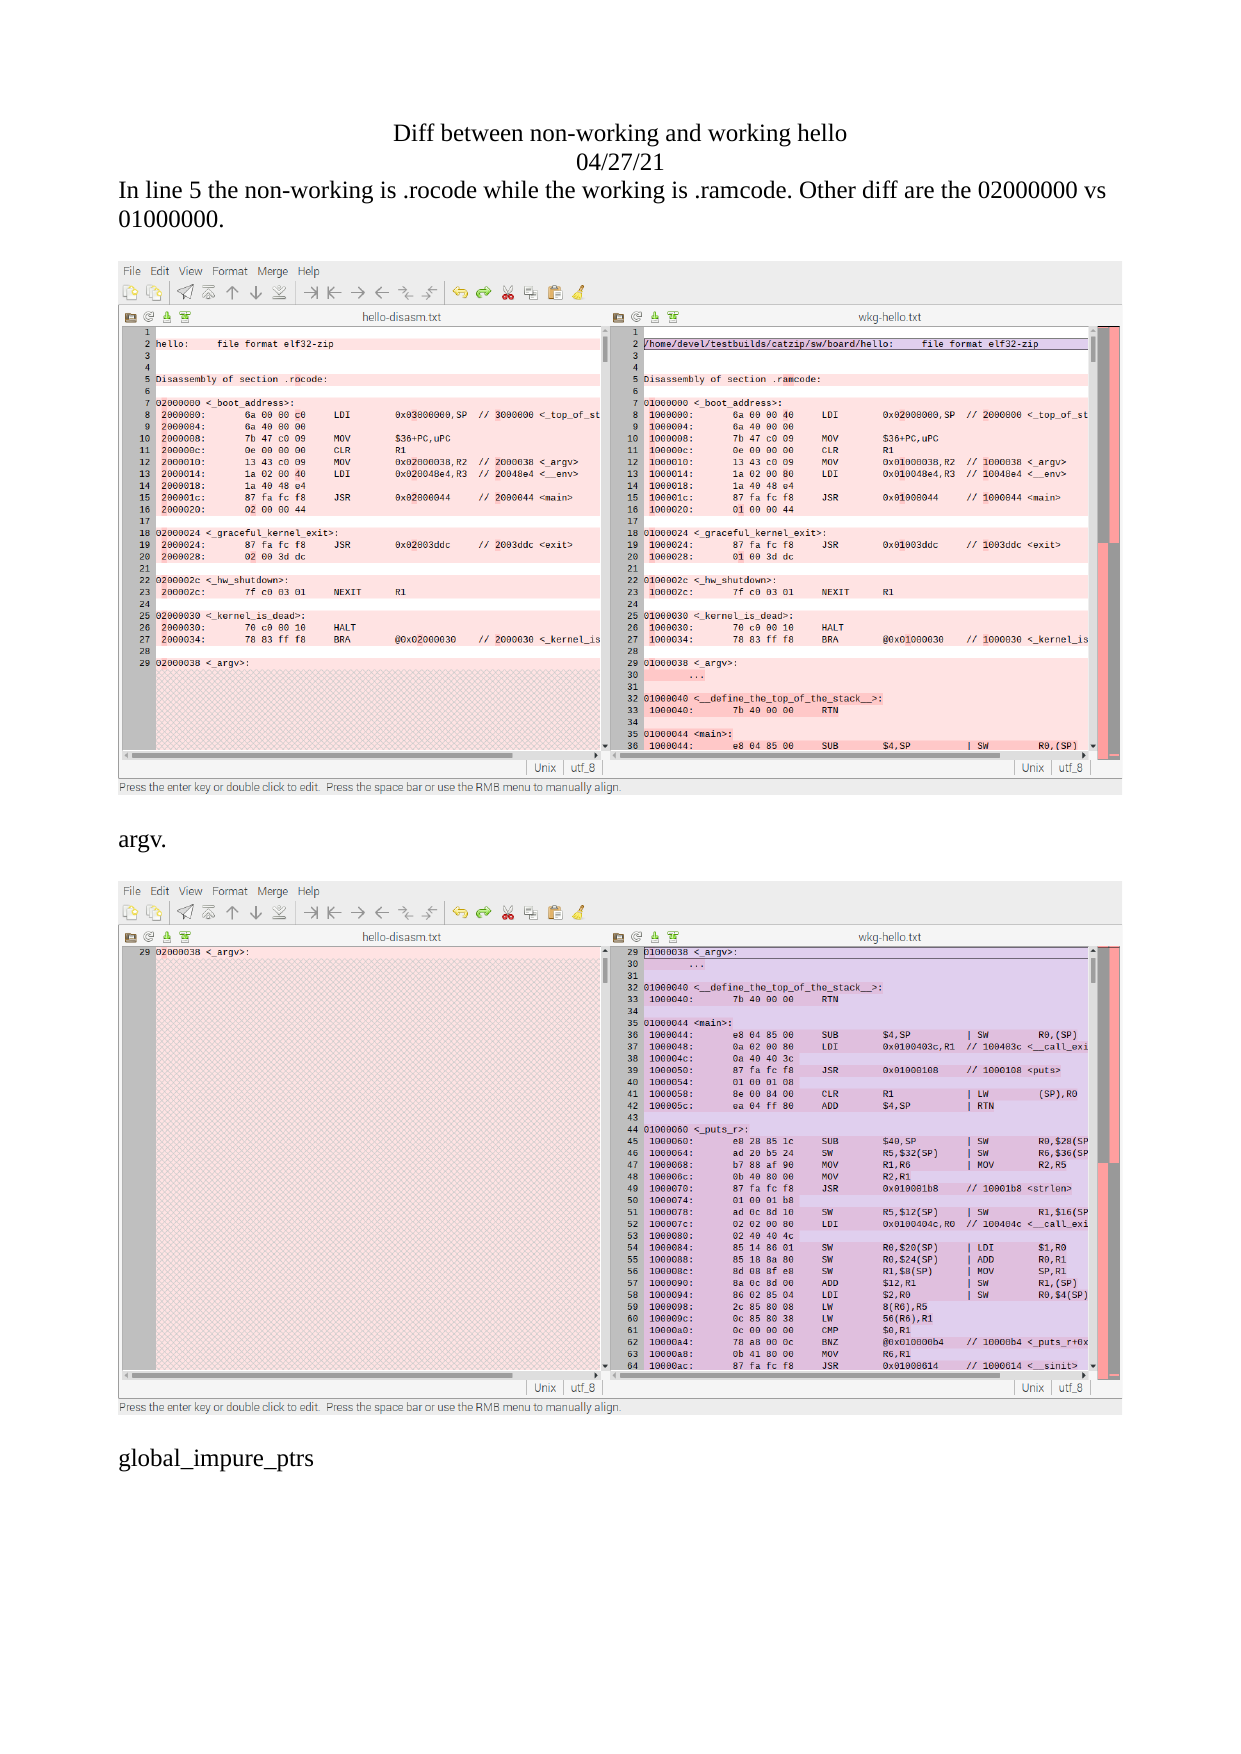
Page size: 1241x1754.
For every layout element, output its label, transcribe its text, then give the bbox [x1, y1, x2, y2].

picture [118, 261, 1123, 795]
text In line 5 the non-working is .rocode while the working is .ramcode. Other diff are the 02000000 vs 01000000. [118, 176, 1122, 233]
text argv. [118, 824, 1122, 852]
picture [118, 881, 1123, 1415]
text Diff between non-working and working hello [118, 118, 1122, 147]
text 04/27/21 [118, 147, 1122, 176]
text global_impure_ptrs [118, 1443, 1122, 1472]
